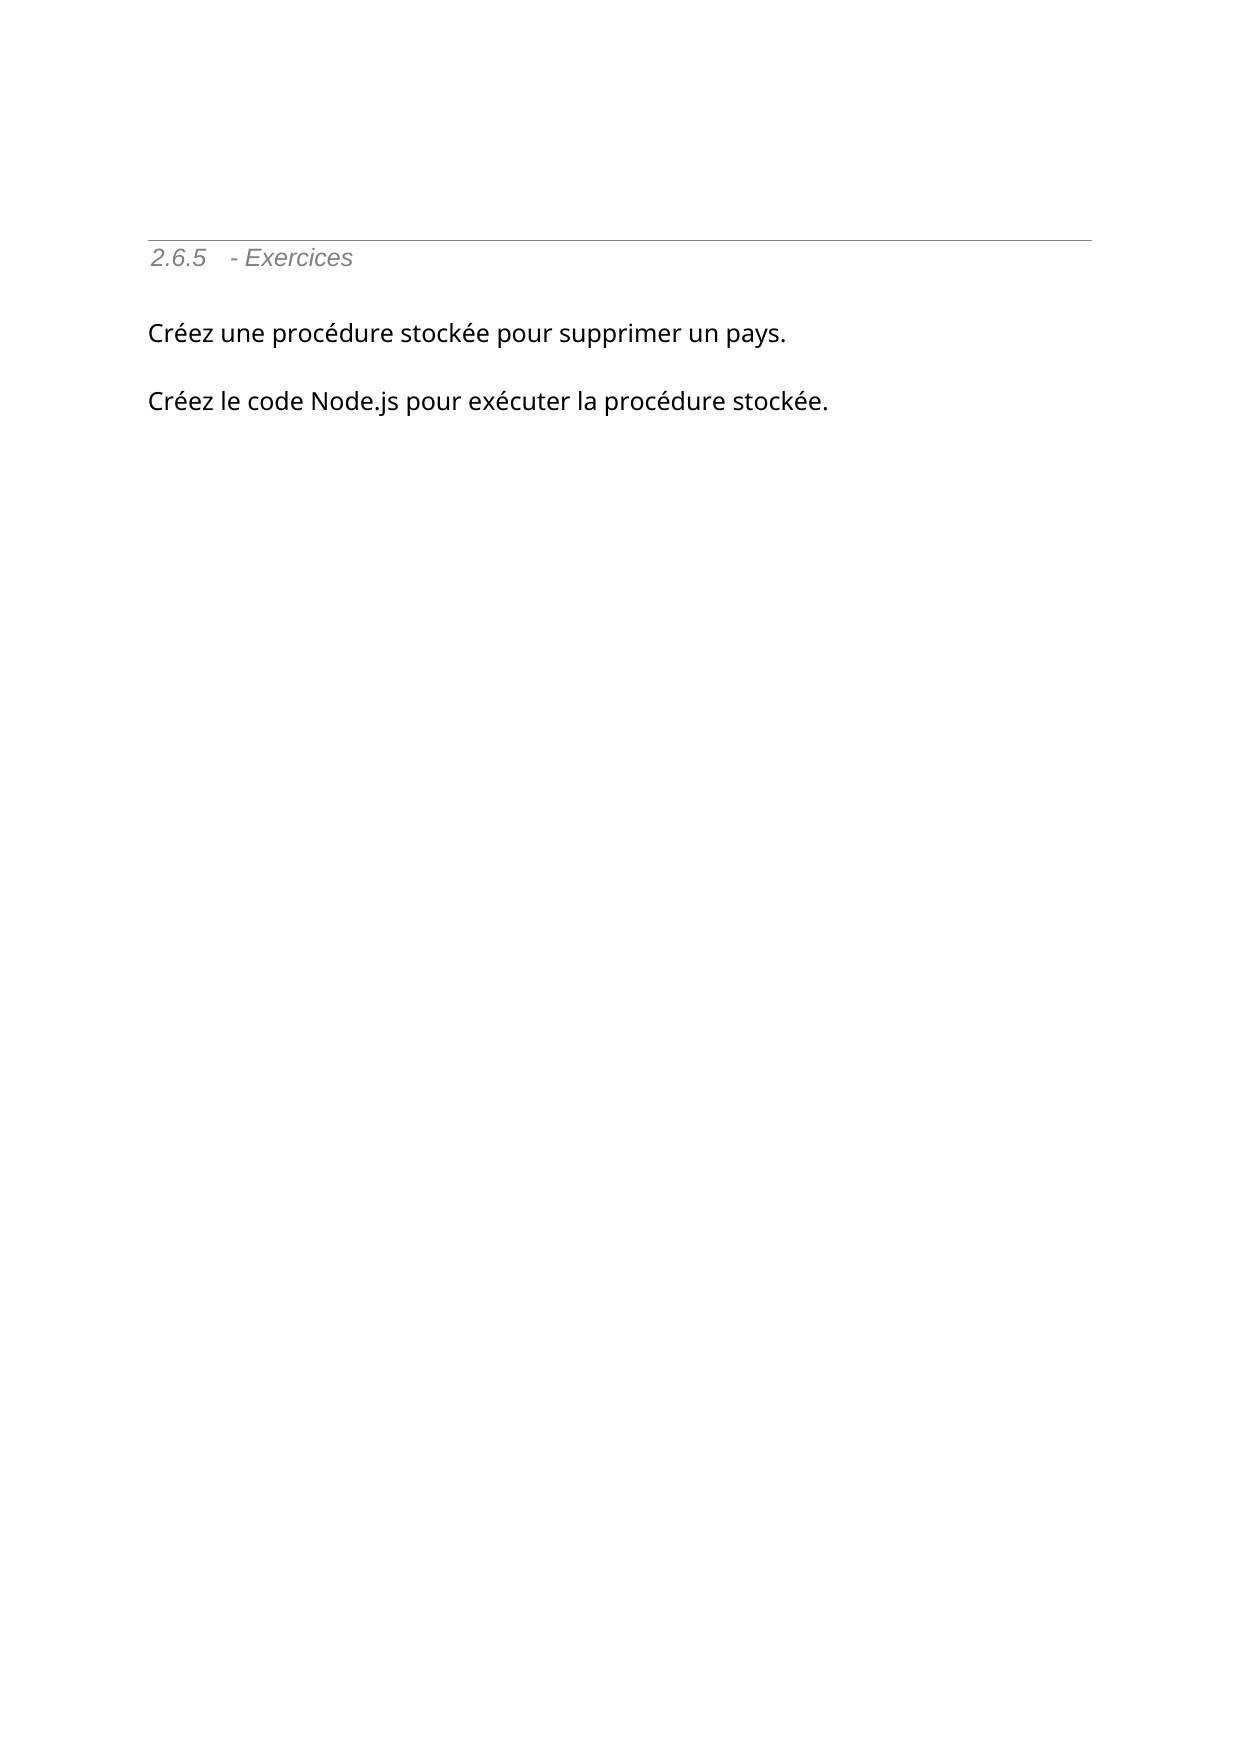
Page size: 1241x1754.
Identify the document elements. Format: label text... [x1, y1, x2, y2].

subtitle - Exercices [148, 241, 1092, 275]
text Créez le code Node.js pour exécuter la procédure stockée. [148, 383, 1092, 417]
text Créez une procédure stockée pour supprimer un pays. [148, 315, 1092, 349]
